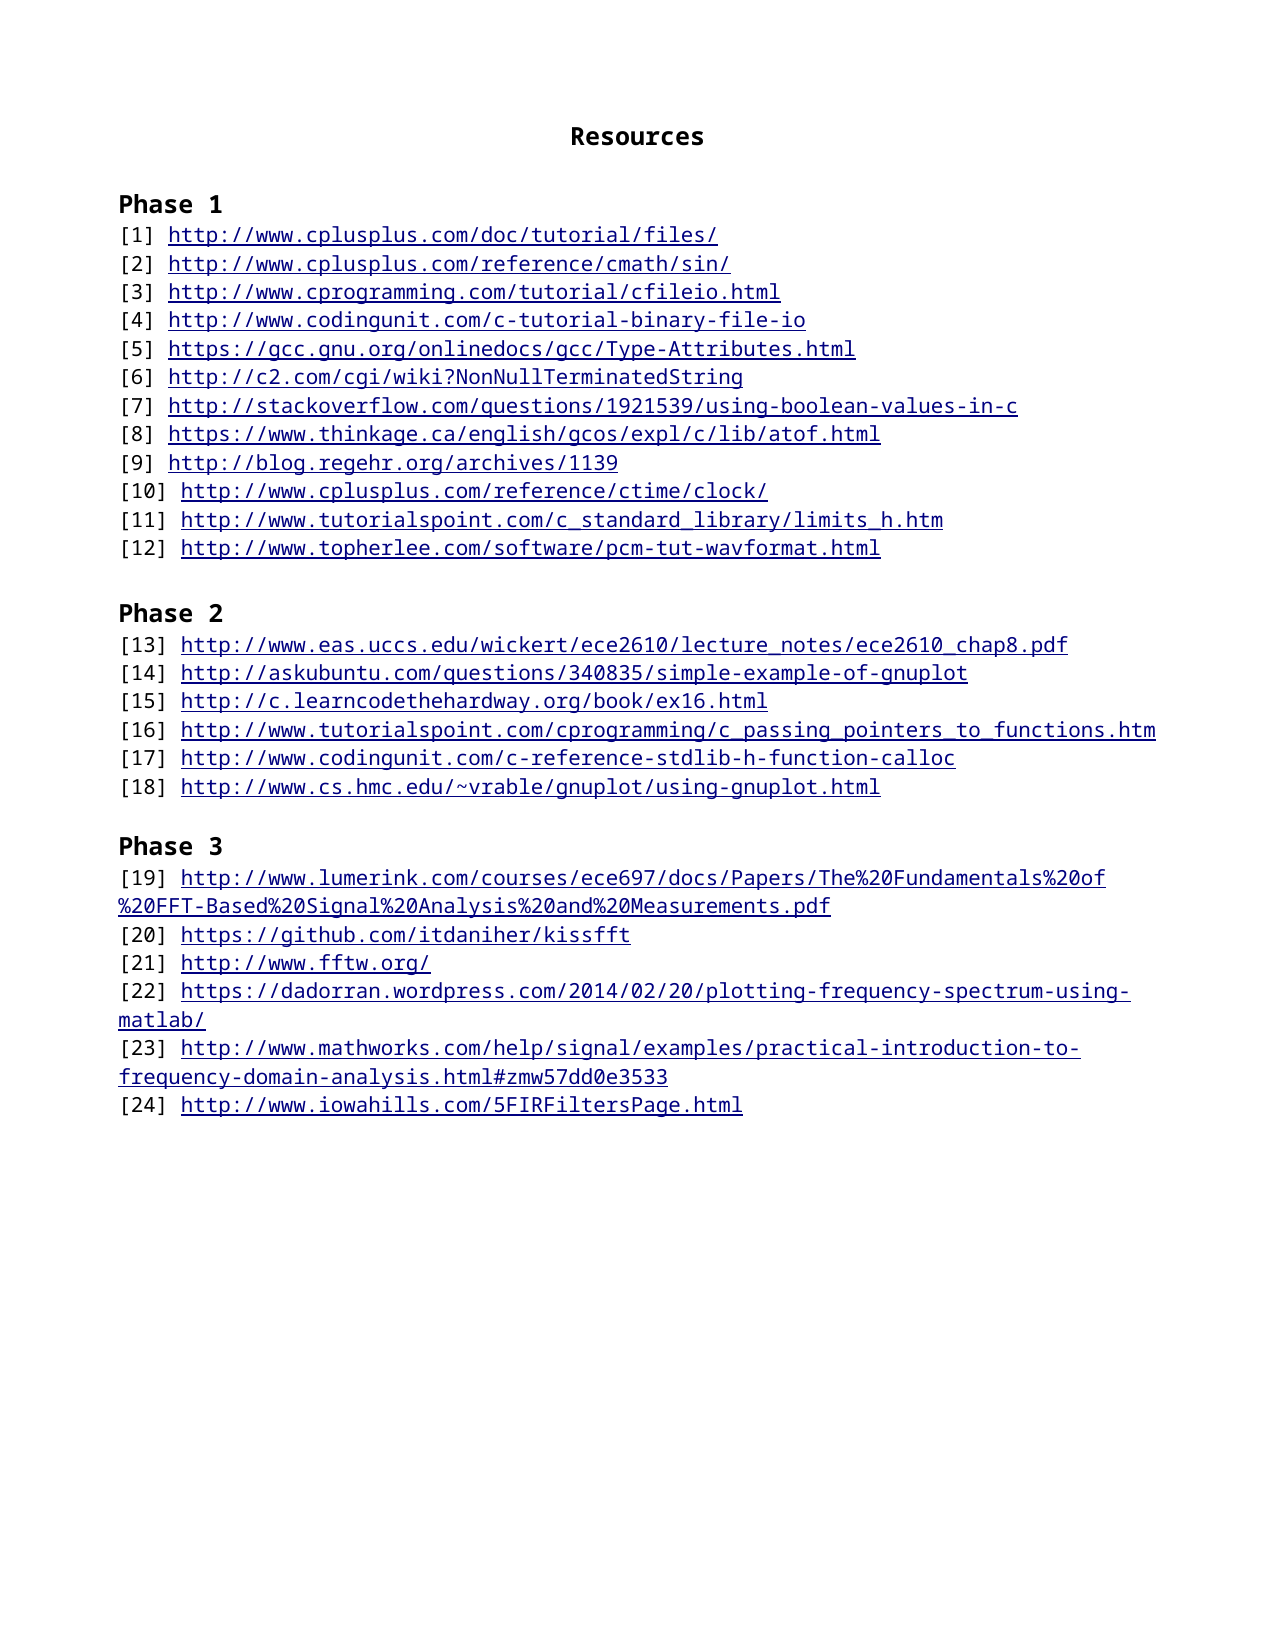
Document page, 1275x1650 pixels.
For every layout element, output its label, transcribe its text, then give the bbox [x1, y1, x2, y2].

text [16] http://www.tutorialspoint.com/cprogramming/c_passing_pointers_to_functions.htm [118, 715, 1157, 743]
text [20] https://github.com/itdaniher/kissfft [118, 920, 1157, 948]
text [13] http://www.eas.uccs.edu/wickert/ece2610/lecture_notes/ece2610_chap8.pdf [118, 630, 1157, 658]
text [8] https://www.thinkage.ca/english/gcos/expl/c/lib/atof.html [118, 419, 1157, 448]
text [23] http://www.mathworks.com/help/signal/examples/practical-introduction-to-frequency-domain-analysis.html#zmw57dd0e3533 [118, 1033, 1157, 1090]
text [21] http://www.fftw.org/ [118, 948, 1157, 977]
text [24] http://www.iowahills.com/5FIRFiltersPage.html [118, 1090, 1157, 1119]
text [14] http://askubuntu.com/questions/340835/simple-example-of-gnuplot [118, 658, 1157, 687]
text Phase 2 [118, 596, 1157, 630]
text [15] http://c.learncodethehardway.org/book/ex16.html [118, 687, 1157, 715]
text [19] http://www.lumerink.com/courses/ece697/docs/Papers/The%20Fundamentals%20of%20FFT-Based%20Signal%20Analysis%20and%20Measurements.pdf [118, 863, 1157, 920]
text [11] http://www.tutorialspoint.com/c_standard_library/limits_h.htm [118, 505, 1157, 533]
text [6] http://c2.com/cgi/wiki?NonNullTerminatedString [118, 362, 1157, 391]
text [18] http://www.cs.hmc.edu/~vrable/gnuplot/using-gnuplot.html [118, 772, 1157, 800]
text Phase 1 [118, 186, 1157, 220]
text [17] http://www.codingunit.com/c-reference-stdlib-h-function-calloc [118, 743, 1157, 772]
text [10] http://www.cplusplus.com/reference/ctime/clock/ [118, 476, 1157, 505]
text [12] http://www.topherlee.com/software/pcm-tut-wavformat.html [118, 533, 1157, 562]
text Resources [118, 118, 1157, 152]
text [4] http://www.codingunit.com/c-tutorial-binary-file-io [118, 306, 1157, 334]
text [3] http://www.cprogramming.com/tutorial/cfileio.html [118, 277, 1157, 306]
text [5] https://gcc.gnu.org/onlinedocs/gcc/Type-Attributes.html [118, 334, 1157, 362]
text [7] http://stackoverflow.com/questions/1921539/using-boolean-values-in-c [118, 391, 1157, 419]
text [1] http://www.cplusplus.com/doc/tutorial/files/ [118, 220, 1157, 249]
text [22] https://dadorran.wordpress.com/2014/02/20/plotting-frequency-spectrum-using-matlab/ [118, 977, 1157, 1033]
text [2] http://www.cplusplus.com/reference/cmath/sin/ [118, 249, 1157, 277]
text Phase 3 [118, 829, 1157, 863]
text [9] http://blog.regehr.org/archives/1139 [118, 448, 1157, 476]
